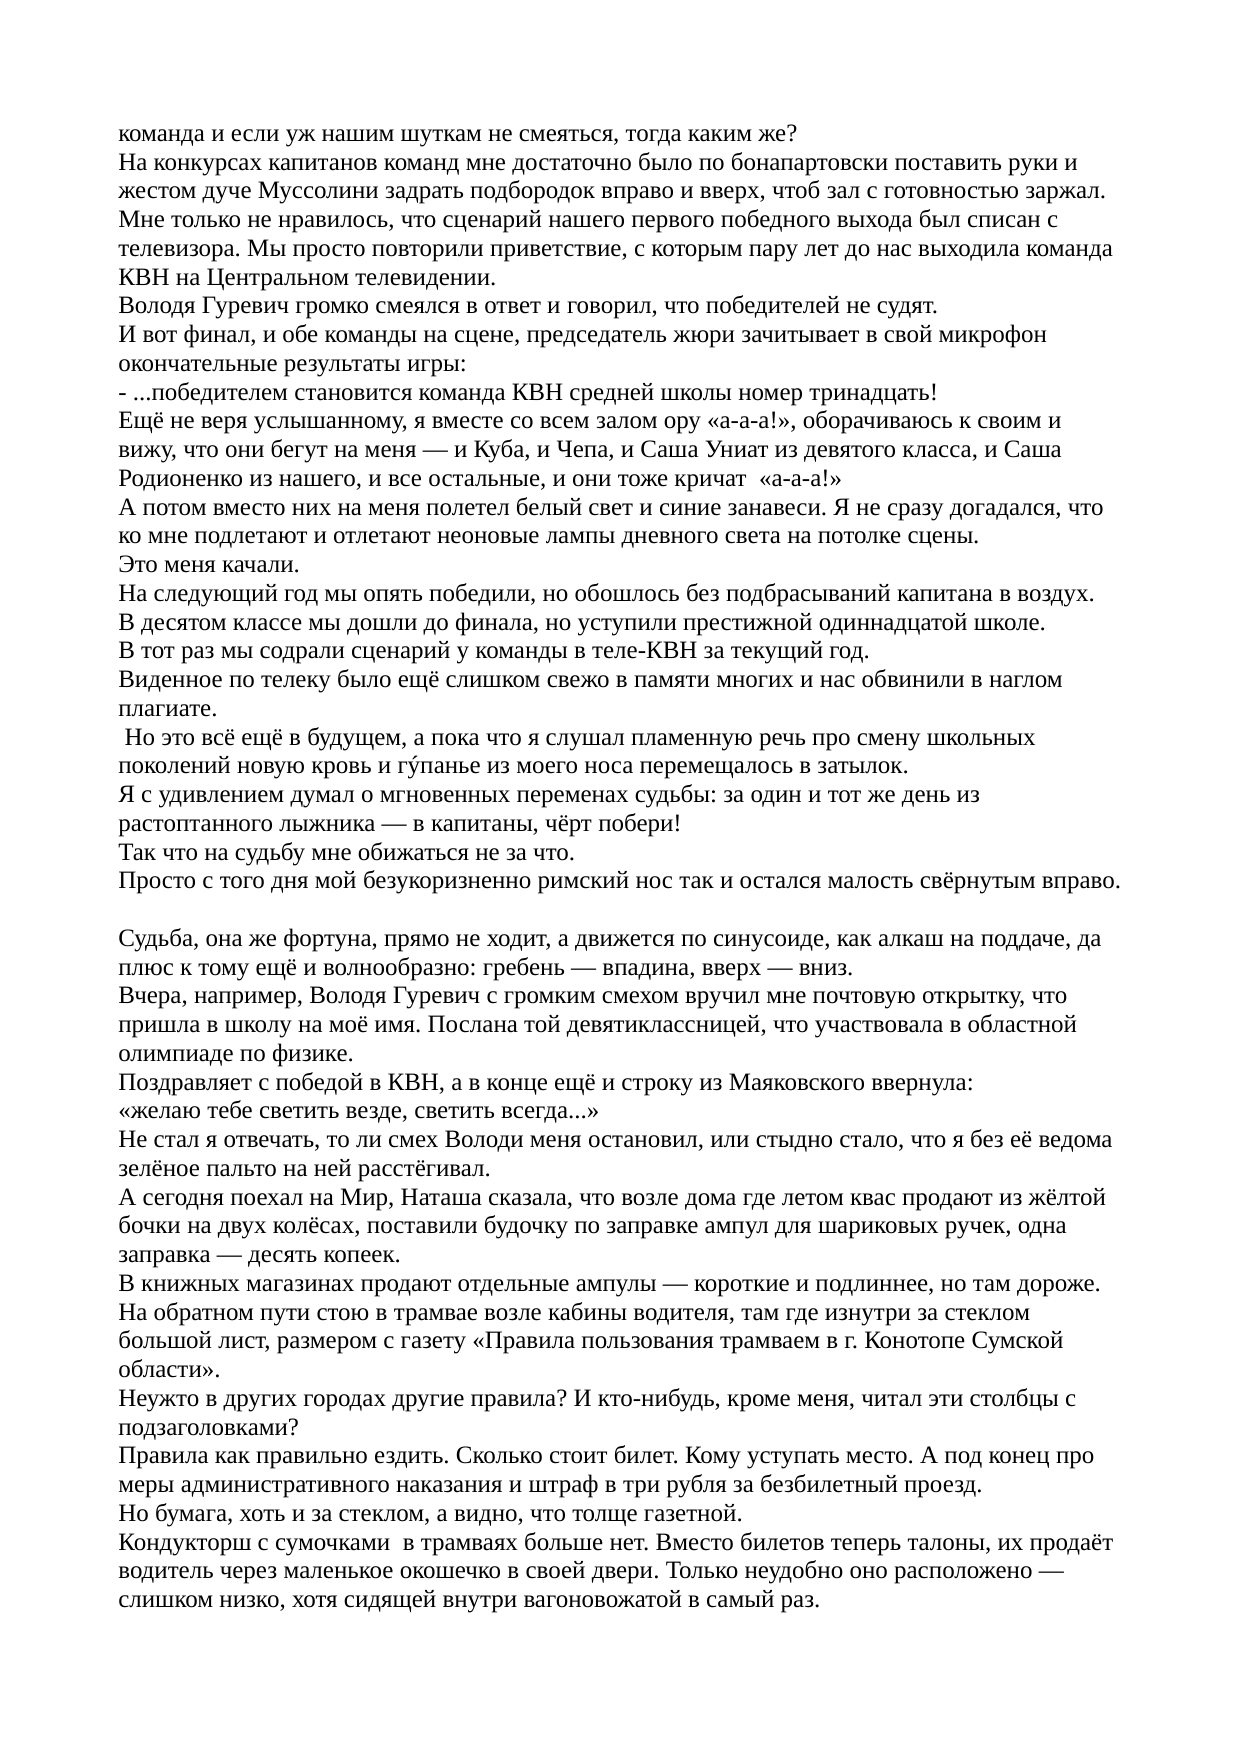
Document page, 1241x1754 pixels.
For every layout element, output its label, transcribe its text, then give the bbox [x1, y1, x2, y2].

text В книжных магазинах продают отдельные ампулы — короткие и подлиннее, но там дороже. [118, 1268, 1122, 1297]
text В тот раз мы содрали сценарий у команды в теле-КВН за текущий год. [118, 636, 1122, 664]
text Неужто в других городах другие правила? И кто-нибудь, кроме меня, читал эти столбцы с подзаголовками? [118, 1383, 1122, 1441]
text Не стал я отвечать, то ли смех Володи меня остановил, или стыдно стало, что я без её ведома зелёное пальто на ней расстёгивал. [118, 1124, 1122, 1182]
text Мне только не нравилось, что сценарий нашего первого победного выхода был списан с телевизора. Мы просто повторили приветствие, с которым пару лет до нас выходила команда КВН на Центральном телевидении. [118, 204, 1122, 291]
text В десятом классе мы дошли до финала, но уступили престижной одиннадцатой школе. [118, 607, 1122, 636]
text А потом вместо них на меня полетел белый свет и синие занавеси. Я не сразу догадался, что ко мне подлетают и отлетают неоновые лампы дневного света на потолке сцены. [118, 492, 1122, 549]
text На следующий год мы опять победили, но обошлось без подбрасываний капитана в воздух. [118, 578, 1122, 607]
text Но это всё ещё в будущем, а пока что я слушал пламенную речь про смену школьных поколений новую кровь и гýпанье из моего носа перемещалось в затылок. [118, 722, 1122, 779]
text Ещё не веря услышанному, я вместе со всем залом ору «а-а-а!», оборачиваюсь к своим и вижу, что они бегут на меня — и Куба, и Чепа, и Саша Униат из девятого класса, и Саша Родионенко из нашего, и все остальные, и они тоже кричат «а-а-а!» [118, 406, 1122, 492]
text На конкурсах капитанов команд мне достаточно было по бонапартовски поставить руки и жестом дуче Муссолини задрать подбородок вправо и вверх, чтоб зал с готовностью заржал. [118, 147, 1122, 204]
text На обратном пути стою в трамвае возле кабины водителя, там где изнутри за стеклом большой лист, размером с газету «Правила пользования трамваем в г. Конотопе Сумской области». [118, 1297, 1122, 1383]
text Виденное по телеку было ещё слишком свежо в памяти многих и нас обвинили в наглом плагиате. [118, 664, 1122, 722]
text Так что на судьбу мне обижаться не за что. [118, 837, 1122, 866]
text Вчера, например, Володя Гуревич с громким смехом вручил мне почтовую открытку, что пришла в школу на моё имя. Послана той девятиклассницей, что участвовала в областной олимпиаде по физике. [118, 981, 1122, 1067]
text Судьба, она же фортуна, прямо не ходит, а движется по синусоиде, как алкаш на поддаче, да плюс к тому ещё и волнообразно: гребень — впадина, вверх — вниз. [118, 923, 1122, 981]
text Правила как правильно ездить. Сколько стоит билет. Кому уступать место. А под конец про меры административного наказания и штраф в три рубля за безбилетный проезд. [118, 1441, 1122, 1498]
text И вот финал, и обе команды на сцене, председатель жюри зачитывает в свой микрофон окончательные результаты игры: [118, 319, 1122, 377]
text Поздравляет с победой в КВН, а в конце ещё и строку из Маяковского ввернула: [118, 1067, 1122, 1096]
text Но бумага, хоть и за стеклом, а видно, что толще газетной. [118, 1498, 1122, 1527]
text Просто с того дня мой безукоризненно римский нос так и остался малость свёрнутым вправо. [118, 866, 1122, 894]
text Я с удивлением думал о мгновенных переменах судьбы: за один и тот же день из растоптанного лыжника — в капитаны, чёрт побери! [118, 779, 1122, 837]
text - ...победителем становится команда КВН средней школы номер тринадцать! [118, 377, 1122, 406]
text Кондукторш с сумочками в трамваях больше нет. Вместо билетов теперь талоны, их продаёт водитель через маленькое окошечко в своей двери. Только неудобно оно расположено — слишком низко, хотя сидящей внутри вагоновожатой в самый раз. [118, 1527, 1122, 1613]
text Это меня качали. [118, 549, 1122, 578]
text «желаю тебе светить везде, светить всегда...» [118, 1096, 1122, 1124]
text Володя Гуревич громко смеялся в ответ и говорил, что победителей не судят. [118, 291, 1122, 319]
text А сегодня поехал на Мир, Наташа сказала, что возле дома где летом квас продают из жёлтой бочки на двух колёсах, поставили будочку по заправке ампул для шариковых ручек, одна заправка — десять копеек. [118, 1182, 1122, 1268]
text команда и если уж нашим шуткам не смеяться, тогда каким же? [118, 118, 1122, 147]
